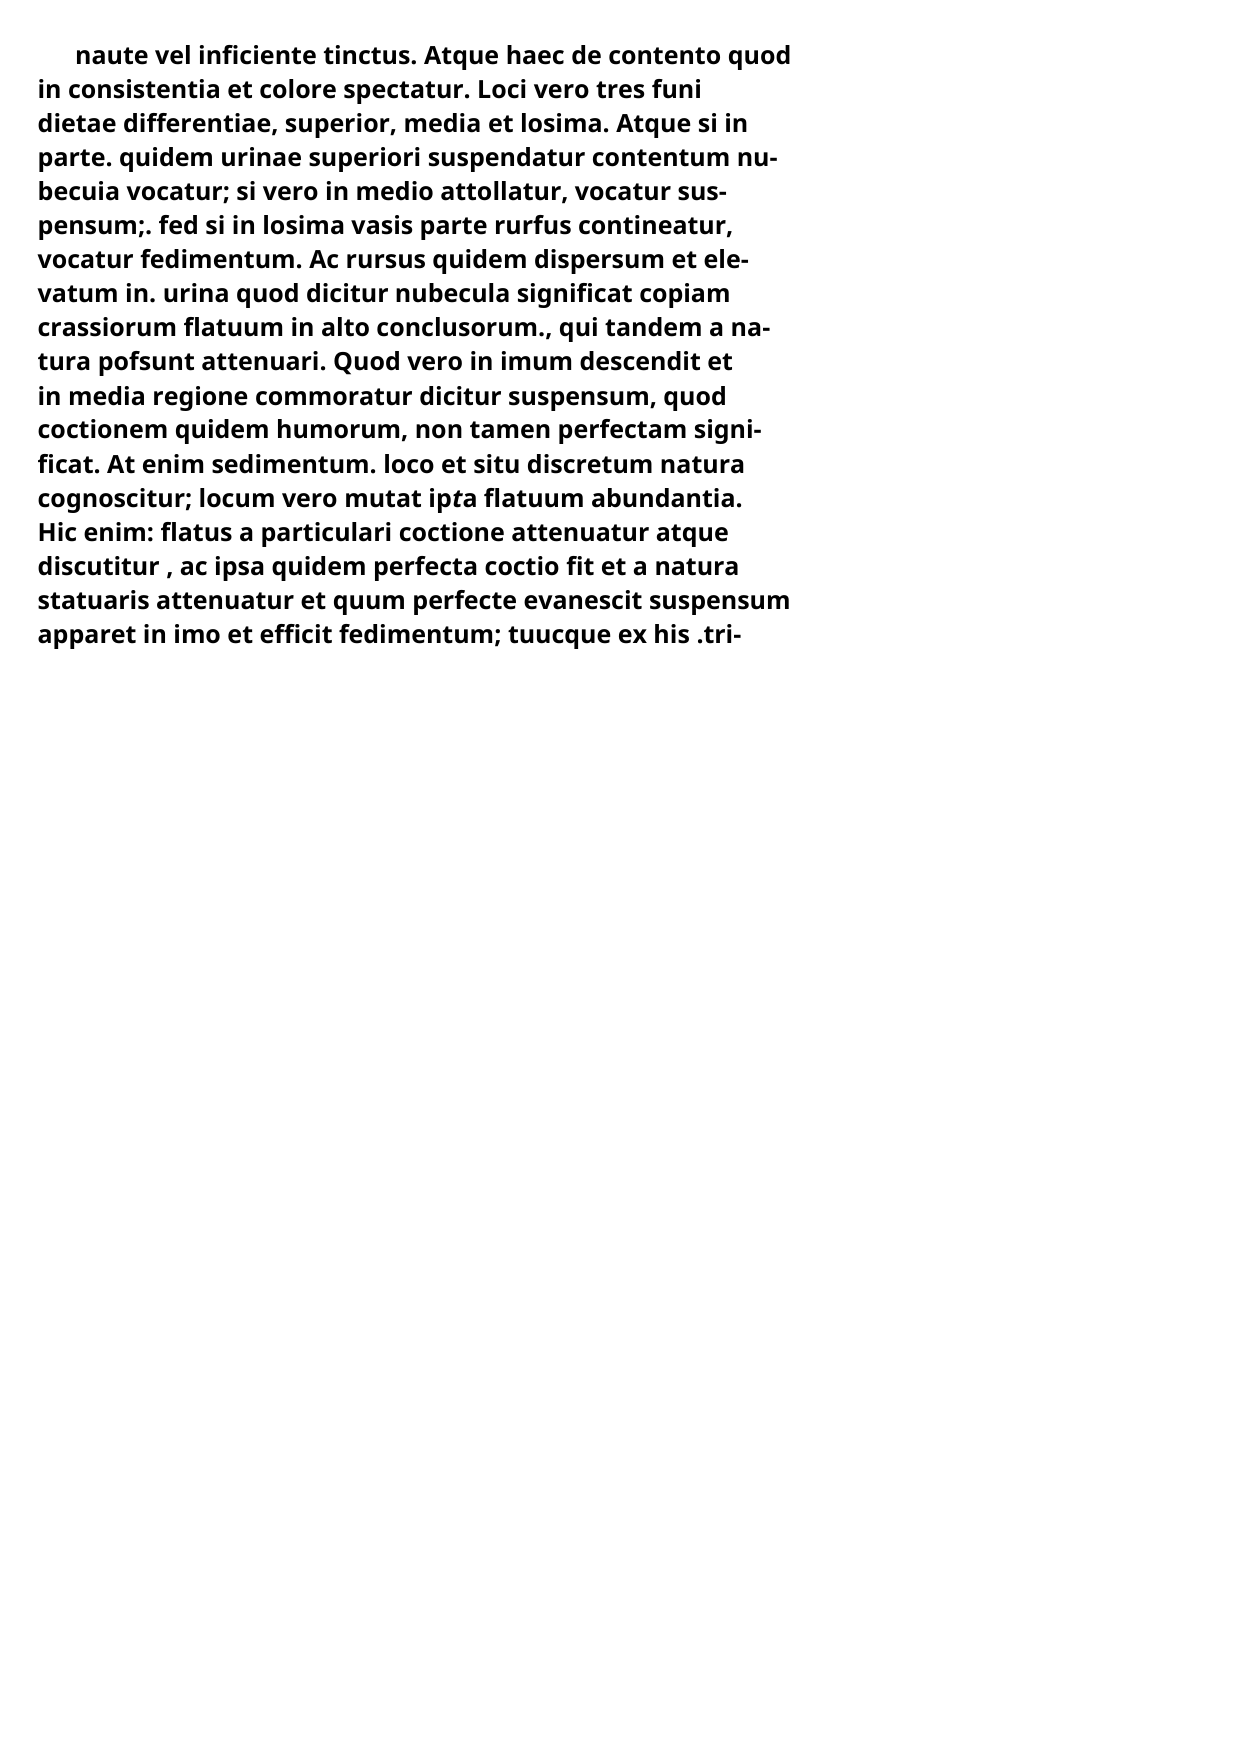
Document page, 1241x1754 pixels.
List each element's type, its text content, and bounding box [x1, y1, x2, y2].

text naute vel inficiente tinctus. Atque haec de contento quod in consistentia et colore spectatur. Loci vero tres funi dietae differentiae, superior, media et losima. Atque si in parte. quidem urinae superiori suspendatur contentum nu- becuia vocatur; si vero in medio attollatur, vocatur sus- pensum;. fed si in losima vasis parte rurfus contineatur, vocatur fedimentum. Ac rursus quidem dispersum et ele- vatum in. urina quod dicitur nubecula significat copiam crassiorum flatuum in alto conclusorum., qui tandem a na- tura pofsunt attenuari. Quod vero in imum descendit et in media regione commoratur dicitur suspensum, quod coctionem quidem humorum, non tamen perfectam signi- ficat. At enim sedimentum. loco et situ discretum natura cognoscitur; locum vero mutat ipta flatuum abundantia. Hic enim: flatus a particulari coctione attenuatur atque discutitur , ac ipsa quidem perfecta coctio fit et a natura statuaris attenuatur et quum perfecte evanescit suspensum apparet in imo et efficit fedimentum; tuucque ex his .tri- [37, 37, 1203, 651]
